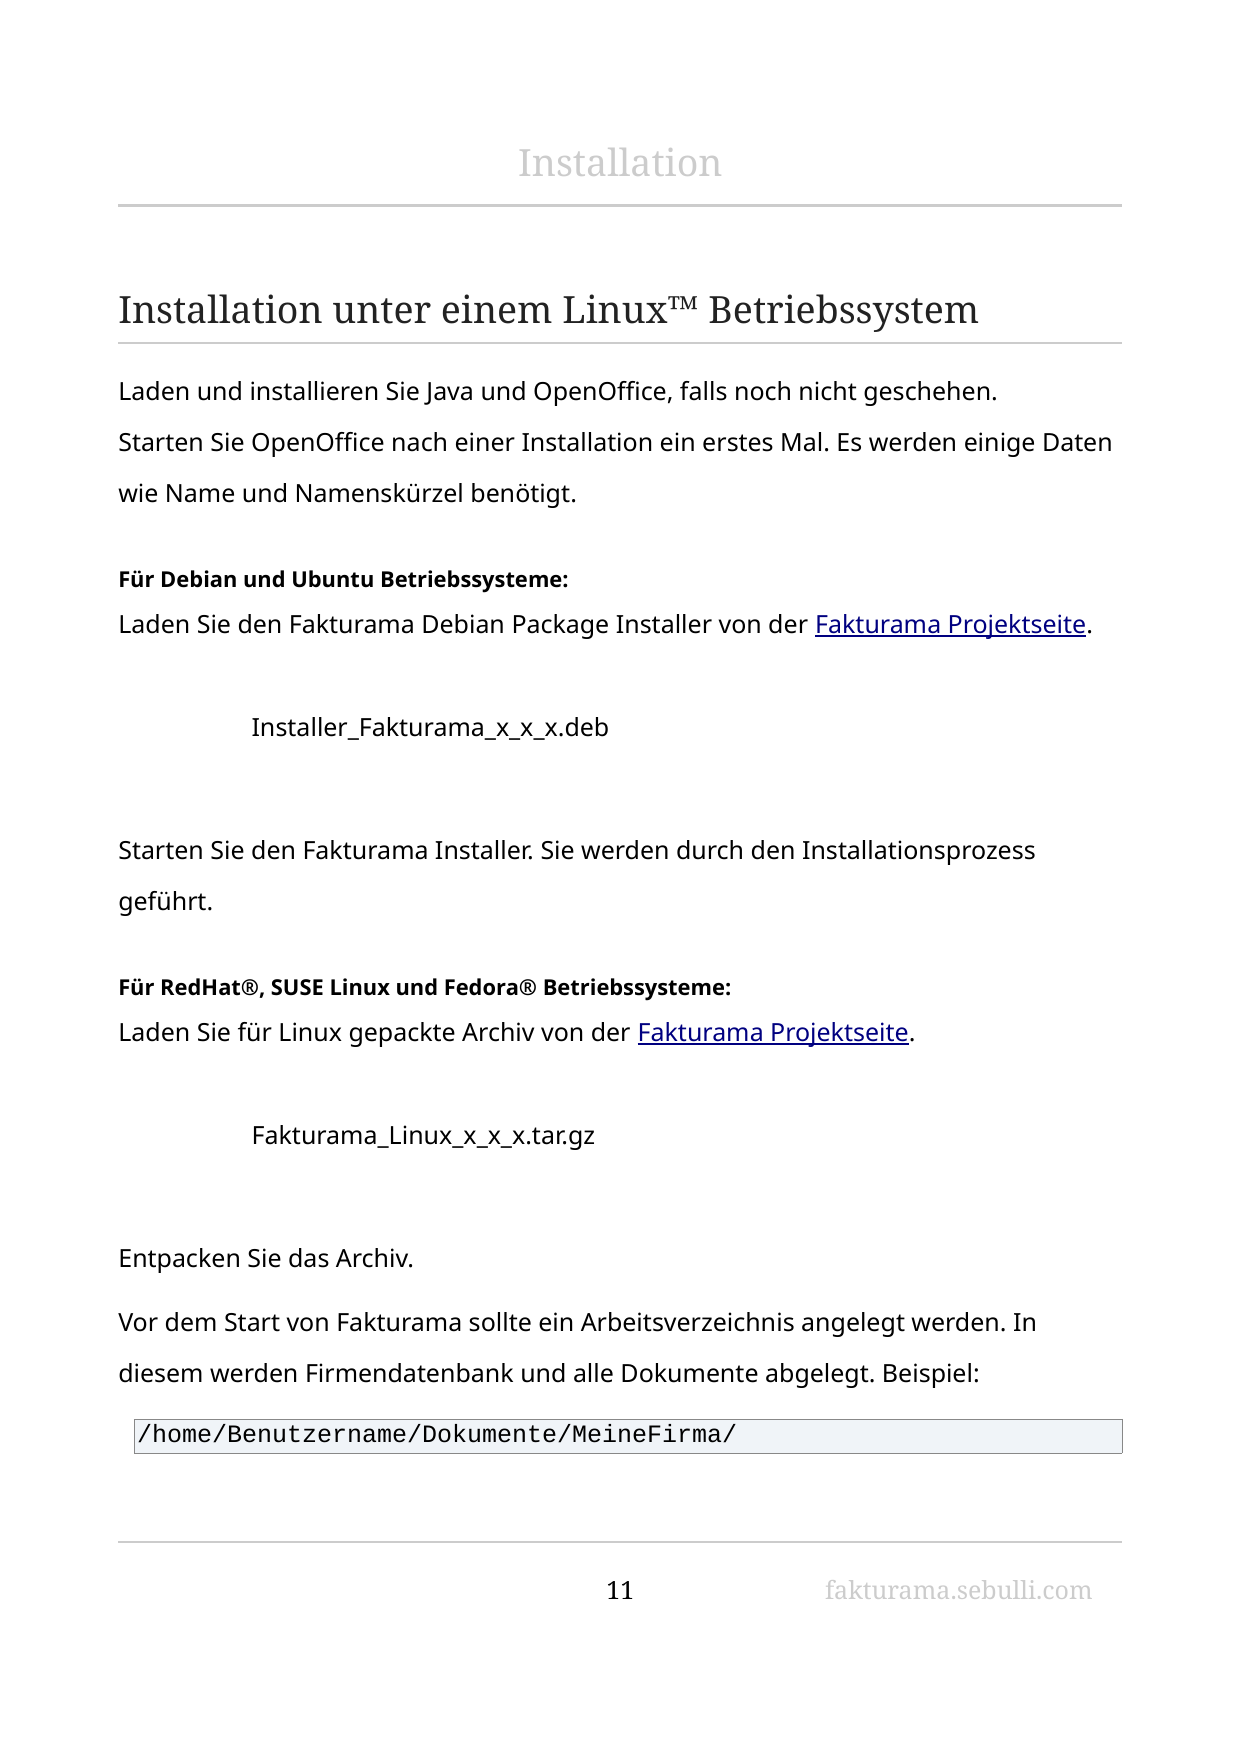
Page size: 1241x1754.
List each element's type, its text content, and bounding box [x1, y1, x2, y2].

text Installer_Fakturama_x_x_x.deb [118, 670, 1122, 803]
subtitle Für RedHat®, SUSE Linux und Fedora® Betriebssysteme: [118, 972, 1122, 1002]
text Laden und installieren Sie Java und OpenOffice, falls noch nicht geschehen. Starten Sie OpenOffice nach einer Installation ein erstes Mal. Es werden einige Daten wie Name und Namenskürzel benötigt. [118, 373, 1122, 509]
subtitle Für Debian und Ubuntu Betriebssysteme: [118, 564, 1122, 594]
text Vor dem Start von Fakturama sollte ein Arbeitsverzeichnis angelegt werden. In diesem werden Firmendatenbank und alle Dokumente abgelegt. Beispiel: [118, 1304, 1122, 1389]
text Laden Sie den Fakturama Debian Package Installer von der Fakturama Projektseite. [118, 606, 1122, 640]
text /home/Benutzername/Dokumente/MeineFirma/ [135, 1420, 1122, 1453]
text Starten Sie den Fakturama Installer. Sie werden durch den Installationsprozess geführt. [118, 833, 1122, 918]
subtitle Installation unter einem Linux™ Betriebssystem [118, 283, 1122, 342]
text Entpacken Sie das Archiv. [118, 1241, 1122, 1275]
text Fakturama_Linux_x_x_x.tar.gz [118, 1078, 1122, 1211]
text Laden Sie für Linux gepackte Archiv von der Fakturama Projektseite. [118, 1014, 1122, 1048]
